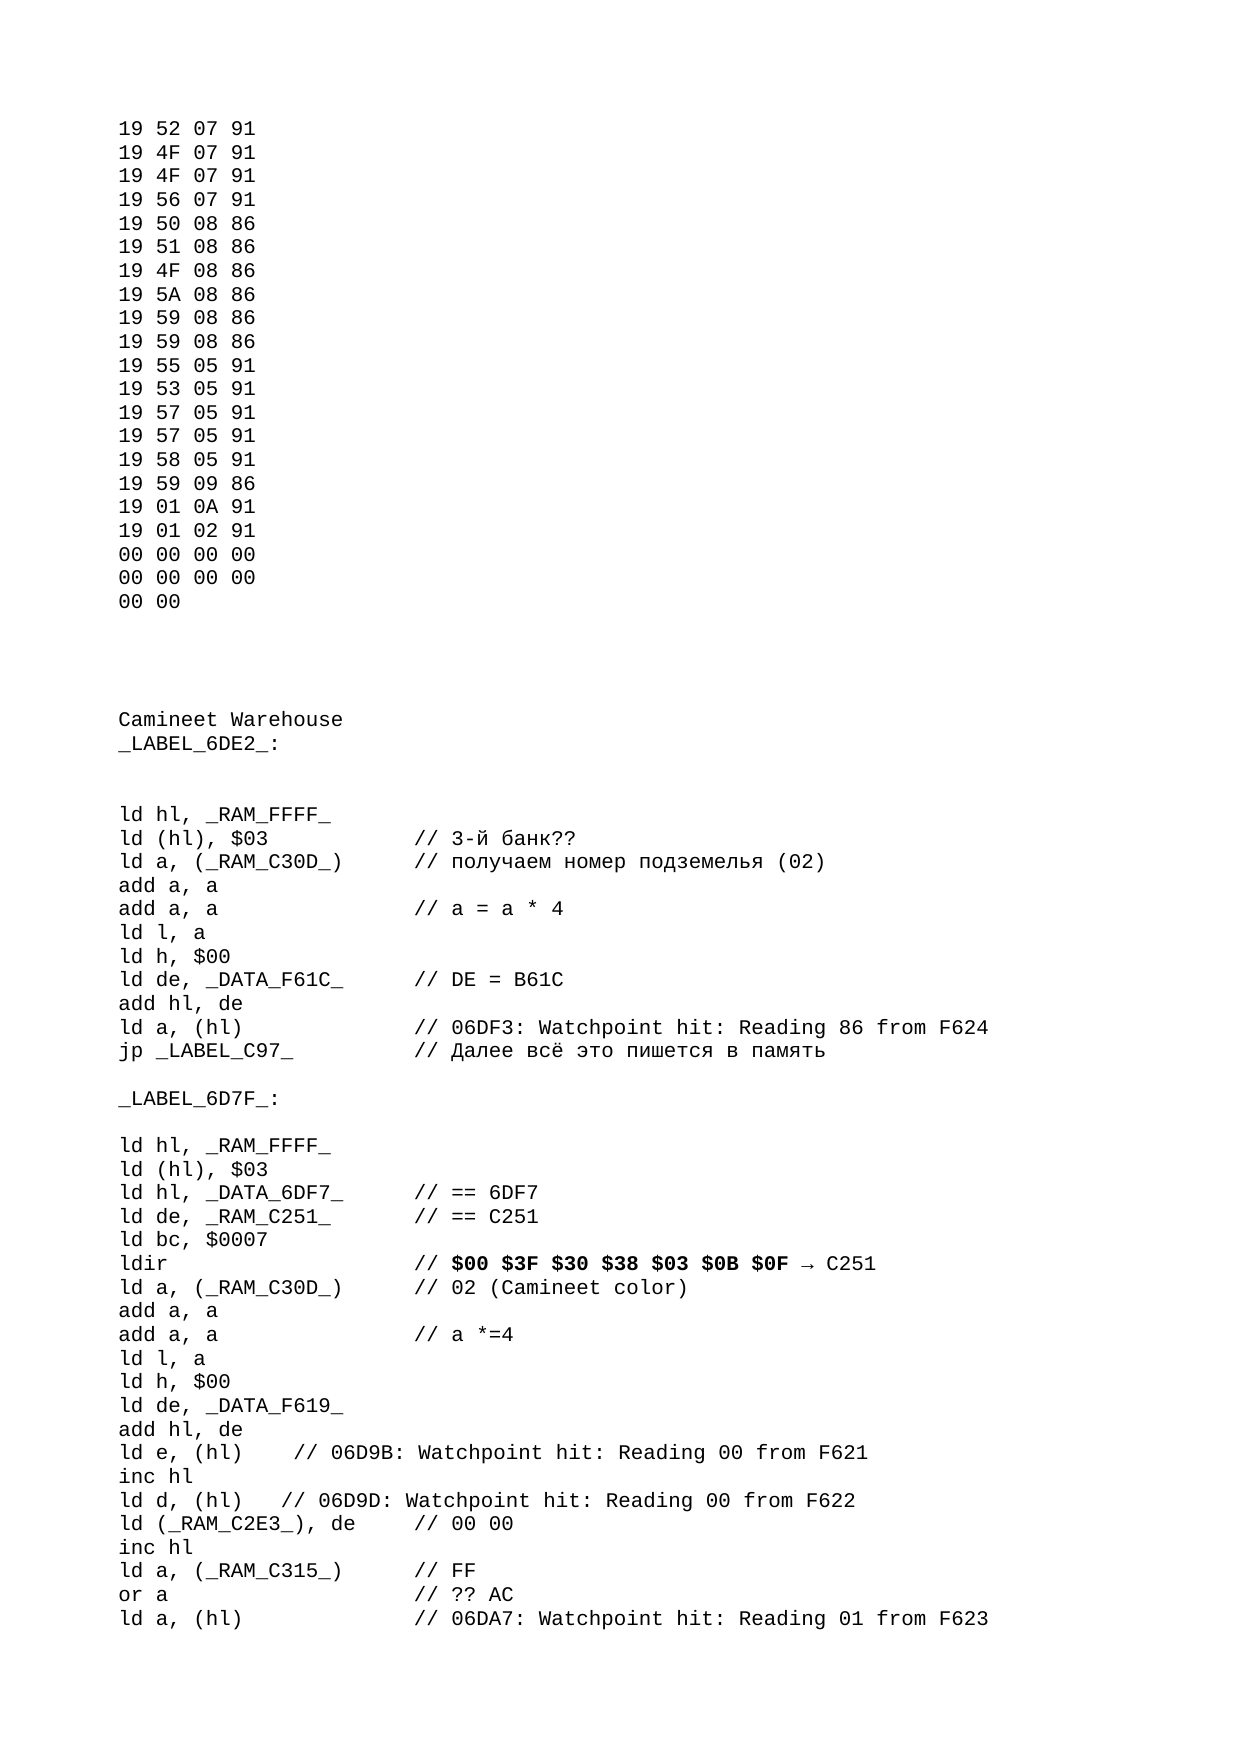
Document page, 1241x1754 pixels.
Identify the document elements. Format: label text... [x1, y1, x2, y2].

text 19 58 05 91 [118, 449, 1122, 473]
text 19 50 08 86 [118, 213, 1122, 236]
text 19 01 02 91 [118, 520, 1122, 544]
text ld hl, _RAM_FFFF_ [118, 804, 1122, 827]
text add hl, de [118, 1419, 1122, 1442]
text ld h, $00 [118, 1371, 1122, 1395]
text 19 59 09 86 [118, 473, 1122, 496]
text 00 00 [118, 591, 1122, 615]
text ld (_RAM_C2E3_), de // 00 00 [118, 1513, 1122, 1537]
text add a, a [118, 1300, 1122, 1324]
text inc hl [118, 1537, 1122, 1561]
text ld hl, _DATA_6DF7_ // == 6DF7 [118, 1182, 1122, 1206]
text 19 57 05 91 [118, 426, 1122, 449]
text _LABEL_6DE2_: [118, 733, 1122, 757]
text 19 01 0A 91 [118, 496, 1122, 520]
text ld l, a [118, 1348, 1122, 1371]
text Camineet Warehouse [118, 709, 1122, 733]
text ld bc, $0007 [118, 1229, 1122, 1253]
text 19 53 05 91 [118, 378, 1122, 402]
text ld de, _DATA_F61C_ // DE = B61C [118, 969, 1122, 993]
text 19 59 08 86 [118, 307, 1122, 331]
text ld a, (_RAM_C315_) // FF [118, 1561, 1122, 1584]
text add a, a // a = a * 4 [118, 898, 1122, 922]
text ld a, (_RAM_C30D_) // 02 (Camineet color) [118, 1277, 1122, 1300]
text ld de, _DATA_F619_ [118, 1395, 1122, 1419]
text 19 56 07 91 [118, 189, 1122, 213]
text 19 59 08 86 [118, 331, 1122, 354]
text 19 55 05 91 [118, 354, 1122, 378]
text ld l, a [118, 922, 1122, 946]
text ld a, (_RAM_C30D_) // получаем номер подземелья (02) [118, 851, 1122, 875]
text ld h, $00 [118, 946, 1122, 969]
text 19 4F 08 86 [118, 260, 1122, 284]
text ld (hl), $03 [118, 1158, 1122, 1182]
text ld e, (hl) // 06D9B: Watchpoint hit: Reading 00 from F621 [118, 1442, 1122, 1466]
text ld de, _RAM_C251_ // == C251 [118, 1206, 1122, 1229]
text add hl, de [118, 993, 1122, 1017]
text _LABEL_6D7F_: [118, 1088, 1122, 1111]
text inc hl [118, 1466, 1122, 1489]
text ld (hl), $03 // 3-й банк?? [118, 827, 1122, 851]
text ld hl, _RAM_FFFF_ [118, 1135, 1122, 1158]
text jp _LABEL_C97_ // Далее всё это пишется в память [118, 1040, 1122, 1064]
text ldir // $00 $3F $30 $38 $03 $0B $0F → C251 [118, 1253, 1122, 1277]
text ld d, (hl) // 06D9D: Watchpoint hit: Reading 00 from F622 [118, 1489, 1122, 1513]
text ld a, (hl) // 06DF3: Watchpoint hit: Reading 86 from F624 [118, 1017, 1122, 1040]
text add a, a // a *=4 [118, 1324, 1122, 1348]
text 19 4F 07 91 [118, 142, 1122, 165]
text ld a, (hl) // 06DA7: Watchpoint hit: Reading 01 from F623 [118, 1608, 1122, 1631]
text add a, a [118, 875, 1122, 898]
text 19 4F 07 91 [118, 165, 1122, 189]
text 00 00 00 00 [118, 567, 1122, 591]
text 19 57 05 91 [118, 402, 1122, 426]
text 00 00 00 00 [118, 544, 1122, 567]
text 19 51 08 86 [118, 236, 1122, 260]
text 19 52 07 91 [118, 118, 1122, 142]
text 19 5A 08 86 [118, 284, 1122, 307]
text or a // ?? AC [118, 1584, 1122, 1608]
